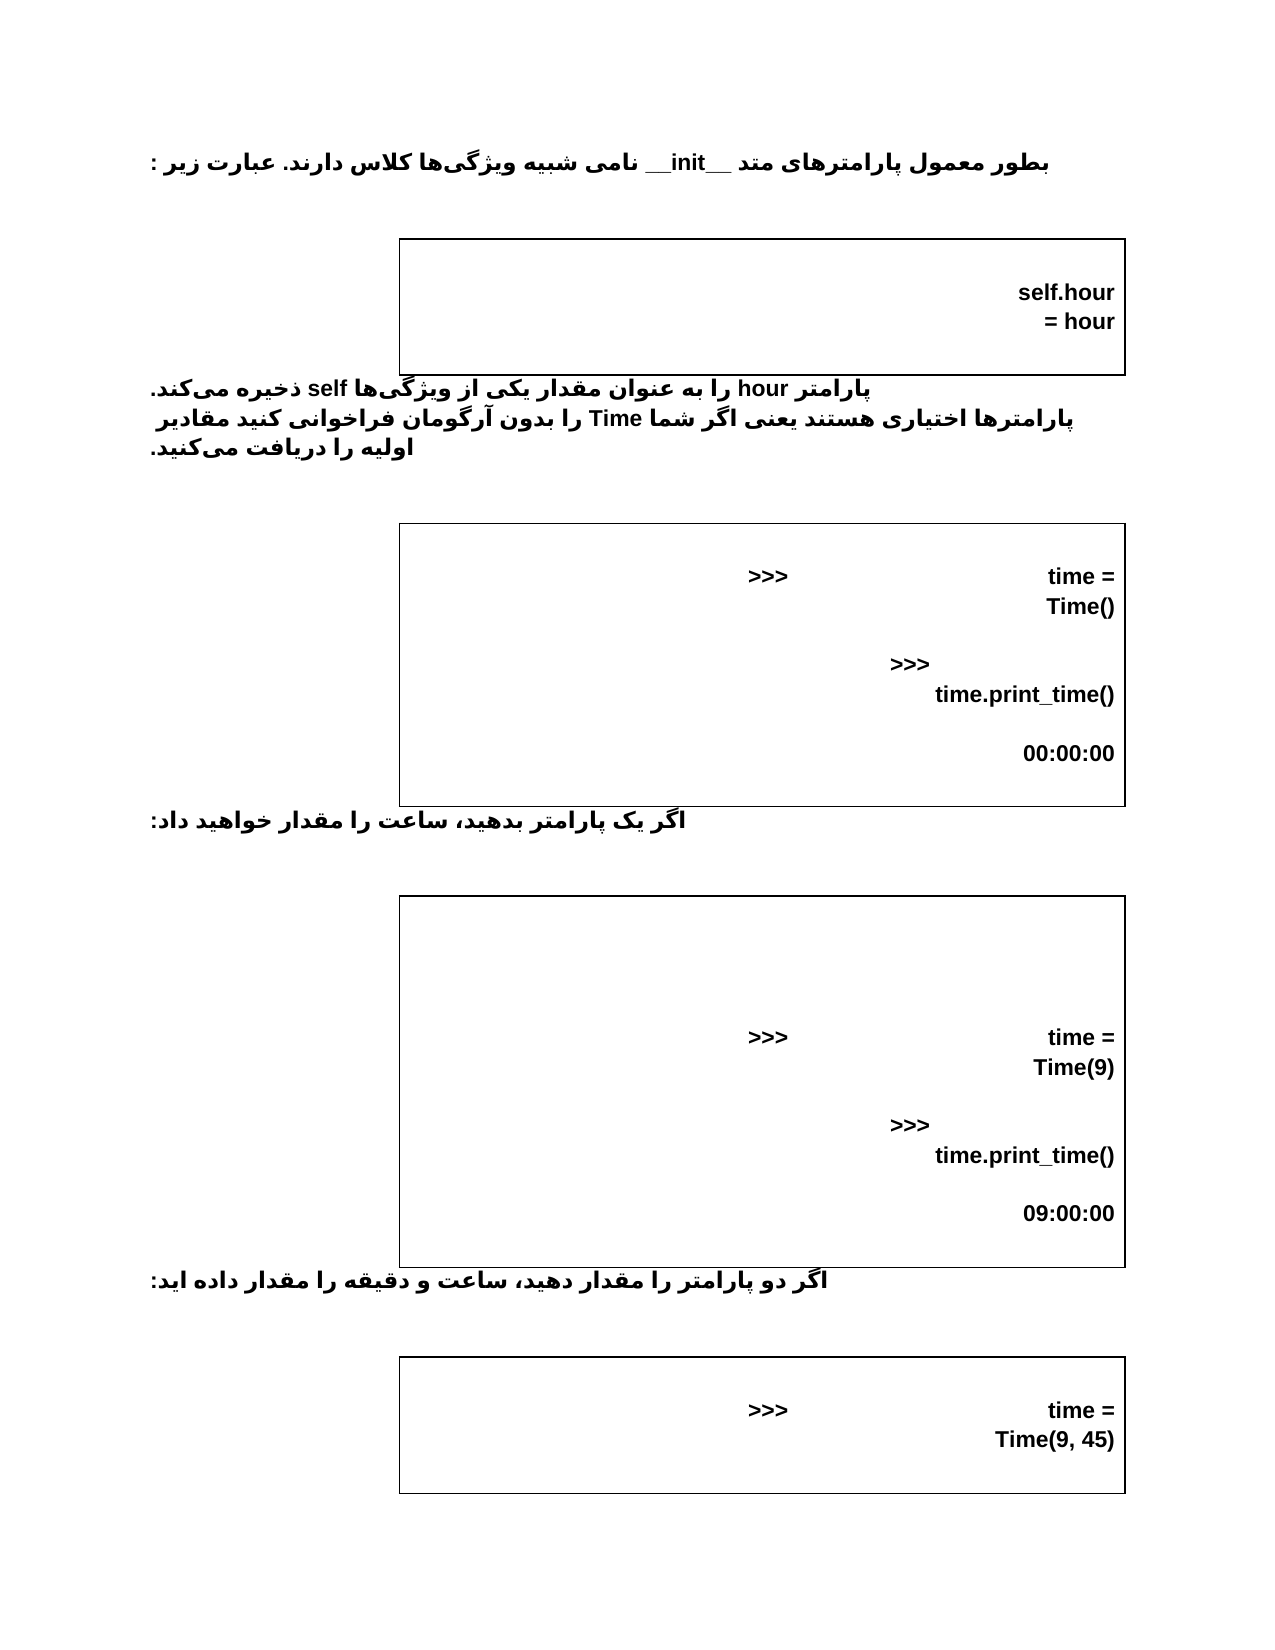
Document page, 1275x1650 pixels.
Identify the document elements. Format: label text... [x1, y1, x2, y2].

text اگر یک پارامتر بدهید، ساعت را مقدار خواهید داد: [150, 807, 1125, 833]
text اگر دو پارامتر را مقدار دهید، ساعت و دقیقه را مقدار داده اید: [150, 1268, 1125, 1294]
table_header >>> time = Time(9, 45) [400, 1358, 1124, 1492]
text پارامترها اختیاری هستند یعنی اگر شما Time را بدون آرگومان فراخوانی کنید مقادیر اولیه را دریافت می‌کنید. [150, 405, 1125, 460]
table_header self.hour = hour [400, 240, 1124, 374]
text پارامتر hour را به عنوان مقدار یکی از ویژگی‌ها self ذخیره می‌کند. [150, 376, 1125, 401]
text بطور معمول پارامترهای متد __init__ نامی شبیه ویژگی‌ها کلاس دارند. عبارت زیر : [150, 150, 1125, 176]
table_header >>> time = Time() >>> time.print_time() 00:00:00 [400, 524, 1124, 806]
table_header >>> time = Time(9) >>> time.print_time() 09:00:00 [400, 897, 1124, 1267]
